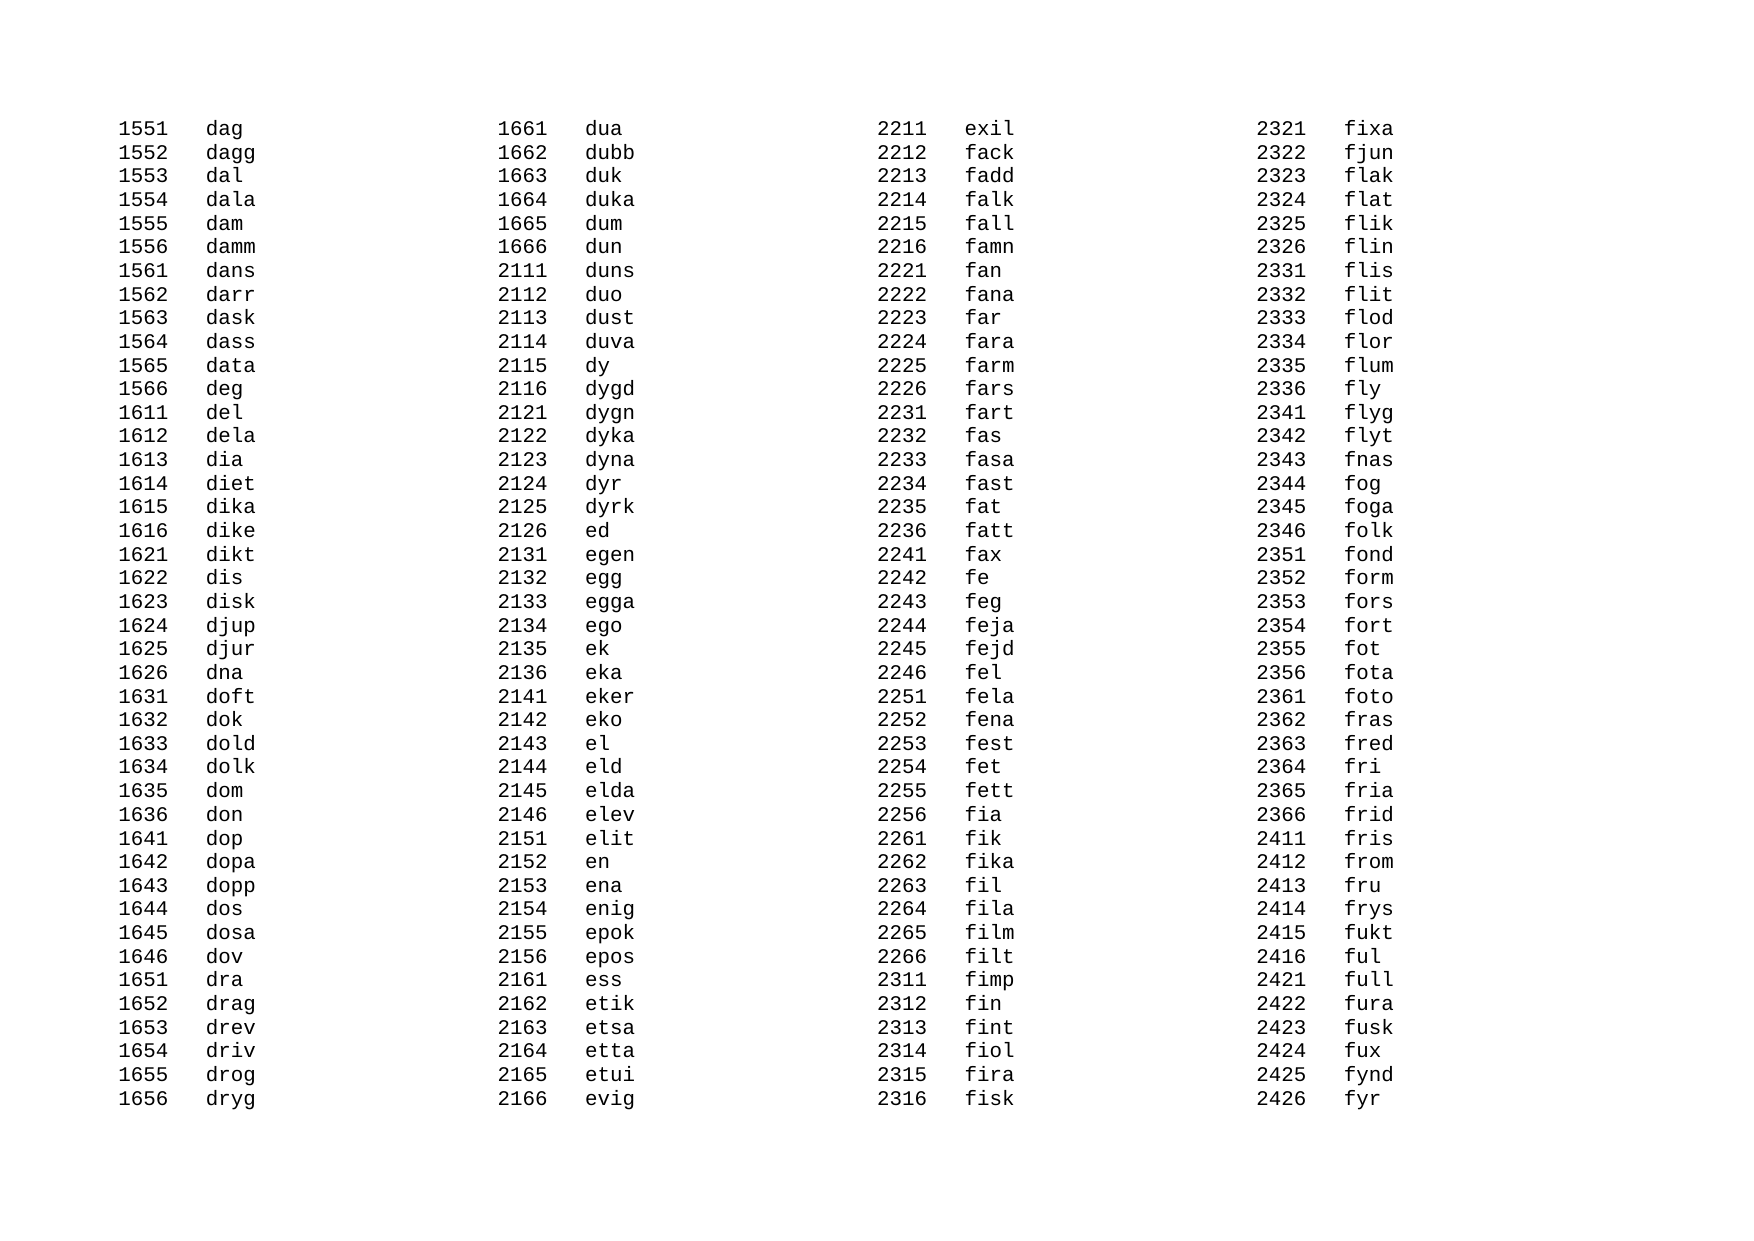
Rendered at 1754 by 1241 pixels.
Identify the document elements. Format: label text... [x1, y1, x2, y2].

text 2133 egga [497, 591, 877, 615]
text 2322 fjun [1256, 142, 1636, 165]
text 1632 dok [118, 709, 497, 733]
text 2425 fynd [1256, 1064, 1636, 1088]
text 2153 ena [497, 875, 877, 898]
text 2162 etik [497, 993, 877, 1017]
text 2233 fasa [877, 449, 1256, 473]
text 2424 fux [1256, 1040, 1636, 1064]
text 1651 dra [118, 969, 497, 993]
text 2226 fars [877, 378, 1256, 402]
text 2242 fe [877, 567, 1256, 591]
text 2164 etta [497, 1040, 877, 1064]
text 2334 flor [1256, 331, 1636, 354]
text 2224 fara [877, 331, 1256, 354]
text 2115 dy [497, 354, 877, 378]
text 2145 elda [497, 780, 877, 804]
text 2222 fana [877, 284, 1256, 307]
text 2356 fota [1256, 662, 1636, 686]
text 2426 fyr [1256, 1088, 1636, 1111]
text 2253 fest [877, 733, 1256, 757]
text 1635 dom [118, 780, 497, 804]
text 2154 enig [497, 898, 877, 922]
text 2354 fort [1256, 615, 1636, 638]
text 2312 fin [877, 993, 1256, 1017]
text 2261 fik [877, 827, 1256, 851]
text 2161 ess [497, 969, 877, 993]
text 2315 fira [877, 1064, 1256, 1088]
text 2231 fart [877, 402, 1256, 426]
text 1655 drog [118, 1064, 497, 1088]
text 2265 film [877, 922, 1256, 946]
text 1662 dubb [497, 142, 877, 165]
text 2331 flis [1256, 260, 1636, 284]
text 1634 dolk [118, 757, 497, 780]
text 2361 foto [1256, 686, 1636, 709]
text 2415 fukt [1256, 922, 1636, 946]
text 2323 flak [1256, 165, 1636, 189]
text 1552 dagg [118, 142, 497, 165]
text 2244 feja [877, 615, 1256, 638]
text 2124 dyr [497, 473, 877, 496]
text 2122 dyka [497, 426, 877, 449]
text 2325 flik [1256, 213, 1636, 236]
text 1564 dass [118, 331, 497, 354]
text 2342 flyt [1256, 426, 1636, 449]
text 2152 en [497, 851, 877, 875]
text 1614 diet [118, 473, 497, 496]
text 2221 fan [877, 260, 1256, 284]
text 2141 eker [497, 686, 877, 709]
text 2414 frys [1256, 898, 1636, 922]
text 2142 eko [497, 709, 877, 733]
text 1622 dis [118, 567, 497, 591]
text 1566 deg [118, 378, 497, 402]
text 1621 dikt [118, 544, 497, 567]
text 2254 fet [877, 757, 1256, 780]
text 2314 fiol [877, 1040, 1256, 1064]
text 1664 duka [497, 189, 877, 213]
text 2324 flat [1256, 189, 1636, 213]
text 1626 dna [118, 662, 497, 686]
text 2111 duns [497, 260, 877, 284]
text 2333 flod [1256, 307, 1636, 331]
text 2363 fred [1256, 733, 1636, 757]
text 2212 fack [877, 142, 1256, 165]
text 2311 fimp [877, 969, 1256, 993]
text 1625 djur [118, 638, 497, 662]
text 1615 dika [118, 496, 497, 520]
text 1612 dela [118, 426, 497, 449]
text 1653 drev [118, 1017, 497, 1040]
text 2113 dust [497, 307, 877, 331]
text 2166 evig [497, 1088, 877, 1111]
text 2416 ful [1256, 946, 1636, 969]
text 2252 fena [877, 709, 1256, 733]
text 1645 dosa [118, 922, 497, 946]
text 1666 dun [497, 236, 877, 260]
text 2211 exil [877, 118, 1256, 142]
text 2136 eka [497, 662, 877, 686]
text 2123 dyna [497, 449, 877, 473]
text 2232 fas [877, 426, 1256, 449]
text 2345 foga [1256, 496, 1636, 520]
text 2214 falk [877, 189, 1256, 213]
text 2321 fixa [1256, 118, 1636, 142]
text 2143 el [497, 733, 877, 757]
text 2155 epok [497, 922, 877, 946]
text 2121 dygn [497, 402, 877, 426]
text 2256 fia [877, 804, 1256, 827]
text 2263 fil [877, 875, 1256, 898]
text 2235 fat [877, 496, 1256, 520]
text 1561 dans [118, 260, 497, 284]
text 2135 ek [497, 638, 877, 662]
text 1624 djup [118, 615, 497, 638]
text 2146 elev [497, 804, 877, 827]
text 2216 famn [877, 236, 1256, 260]
text 2236 fatt [877, 520, 1256, 544]
text 2313 fint [877, 1017, 1256, 1040]
text 2366 frid [1256, 804, 1636, 827]
text 2316 fisk [877, 1088, 1256, 1111]
text 2346 folk [1256, 520, 1636, 544]
text 2262 fika [877, 851, 1256, 875]
text 1642 dopa [118, 851, 497, 875]
text 1665 dum [497, 213, 877, 236]
text 1611 del [118, 402, 497, 426]
text 1563 dask [118, 307, 497, 331]
text 1553 dal [118, 165, 497, 189]
text 2165 etui [497, 1064, 877, 1088]
text 1633 dold [118, 733, 497, 757]
text 1661 dua [497, 118, 877, 142]
text 2332 flit [1256, 284, 1636, 307]
text 2144 eld [497, 757, 877, 780]
text 1623 disk [118, 591, 497, 615]
text 2412 from [1256, 851, 1636, 875]
text 2343 fnas [1256, 449, 1636, 473]
text 2156 epos [497, 946, 877, 969]
text 2243 feg [877, 591, 1256, 615]
text 1554 dala [118, 189, 497, 213]
text 1663 duk [497, 165, 877, 189]
text 1636 don [118, 804, 497, 827]
text 2422 fura [1256, 993, 1636, 1017]
text 2126 ed [497, 520, 877, 544]
text 1643 dopp [118, 875, 497, 898]
text 2365 fria [1256, 780, 1636, 804]
text 2134 ego [497, 615, 877, 638]
text 1654 driv [118, 1040, 497, 1064]
text 2352 form [1256, 567, 1636, 591]
text 2421 full [1256, 969, 1636, 993]
text 1631 doft [118, 686, 497, 709]
text 2336 fly [1256, 378, 1636, 402]
text 2112 duo [497, 284, 877, 307]
text 2353 fors [1256, 591, 1636, 615]
text 2251 fela [877, 686, 1256, 709]
text 2335 flum [1256, 354, 1636, 378]
text 1551 dag [118, 118, 497, 142]
text 2241 fax [877, 544, 1256, 567]
text 2225 farm [877, 354, 1256, 378]
text 2326 flin [1256, 236, 1636, 260]
text 2413 fru [1256, 875, 1636, 898]
text 2266 filt [877, 946, 1256, 969]
text 2351 fond [1256, 544, 1636, 567]
text 2411 fris [1256, 827, 1636, 851]
text 2125 dyrk [497, 496, 877, 520]
text 2234 fast [877, 473, 1256, 496]
text 2132 egg [497, 567, 877, 591]
text 1644 dos [118, 898, 497, 922]
text 2163 etsa [497, 1017, 877, 1040]
text 2131 egen [497, 544, 877, 567]
text 2116 dygd [497, 378, 877, 402]
text 2245 fejd [877, 638, 1256, 662]
text 1646 dov [118, 946, 497, 969]
text 1565 data [118, 354, 497, 378]
text 1641 dop [118, 827, 497, 851]
text 2151 elit [497, 827, 877, 851]
text 1555 dam [118, 213, 497, 236]
text 2246 fel [877, 662, 1256, 686]
text 1616 dike [118, 520, 497, 544]
text 2362 fras [1256, 709, 1636, 733]
text 2341 flyg [1256, 402, 1636, 426]
text 1556 damm [118, 236, 497, 260]
text 2364 fri [1256, 757, 1636, 780]
text 1656 dryg [118, 1088, 497, 1111]
text 2215 fall [877, 213, 1256, 236]
text 2423 fusk [1256, 1017, 1636, 1040]
text 1652 drag [118, 993, 497, 1017]
text 2114 duva [497, 331, 877, 354]
text 2213 fadd [877, 165, 1256, 189]
text 2255 fett [877, 780, 1256, 804]
text 2355 fot [1256, 638, 1636, 662]
text 2264 fila [877, 898, 1256, 922]
text 2344 fog [1256, 473, 1636, 496]
text 1613 dia [118, 449, 497, 473]
text 2223 far [877, 307, 1256, 331]
text 1562 darr [118, 284, 497, 307]
